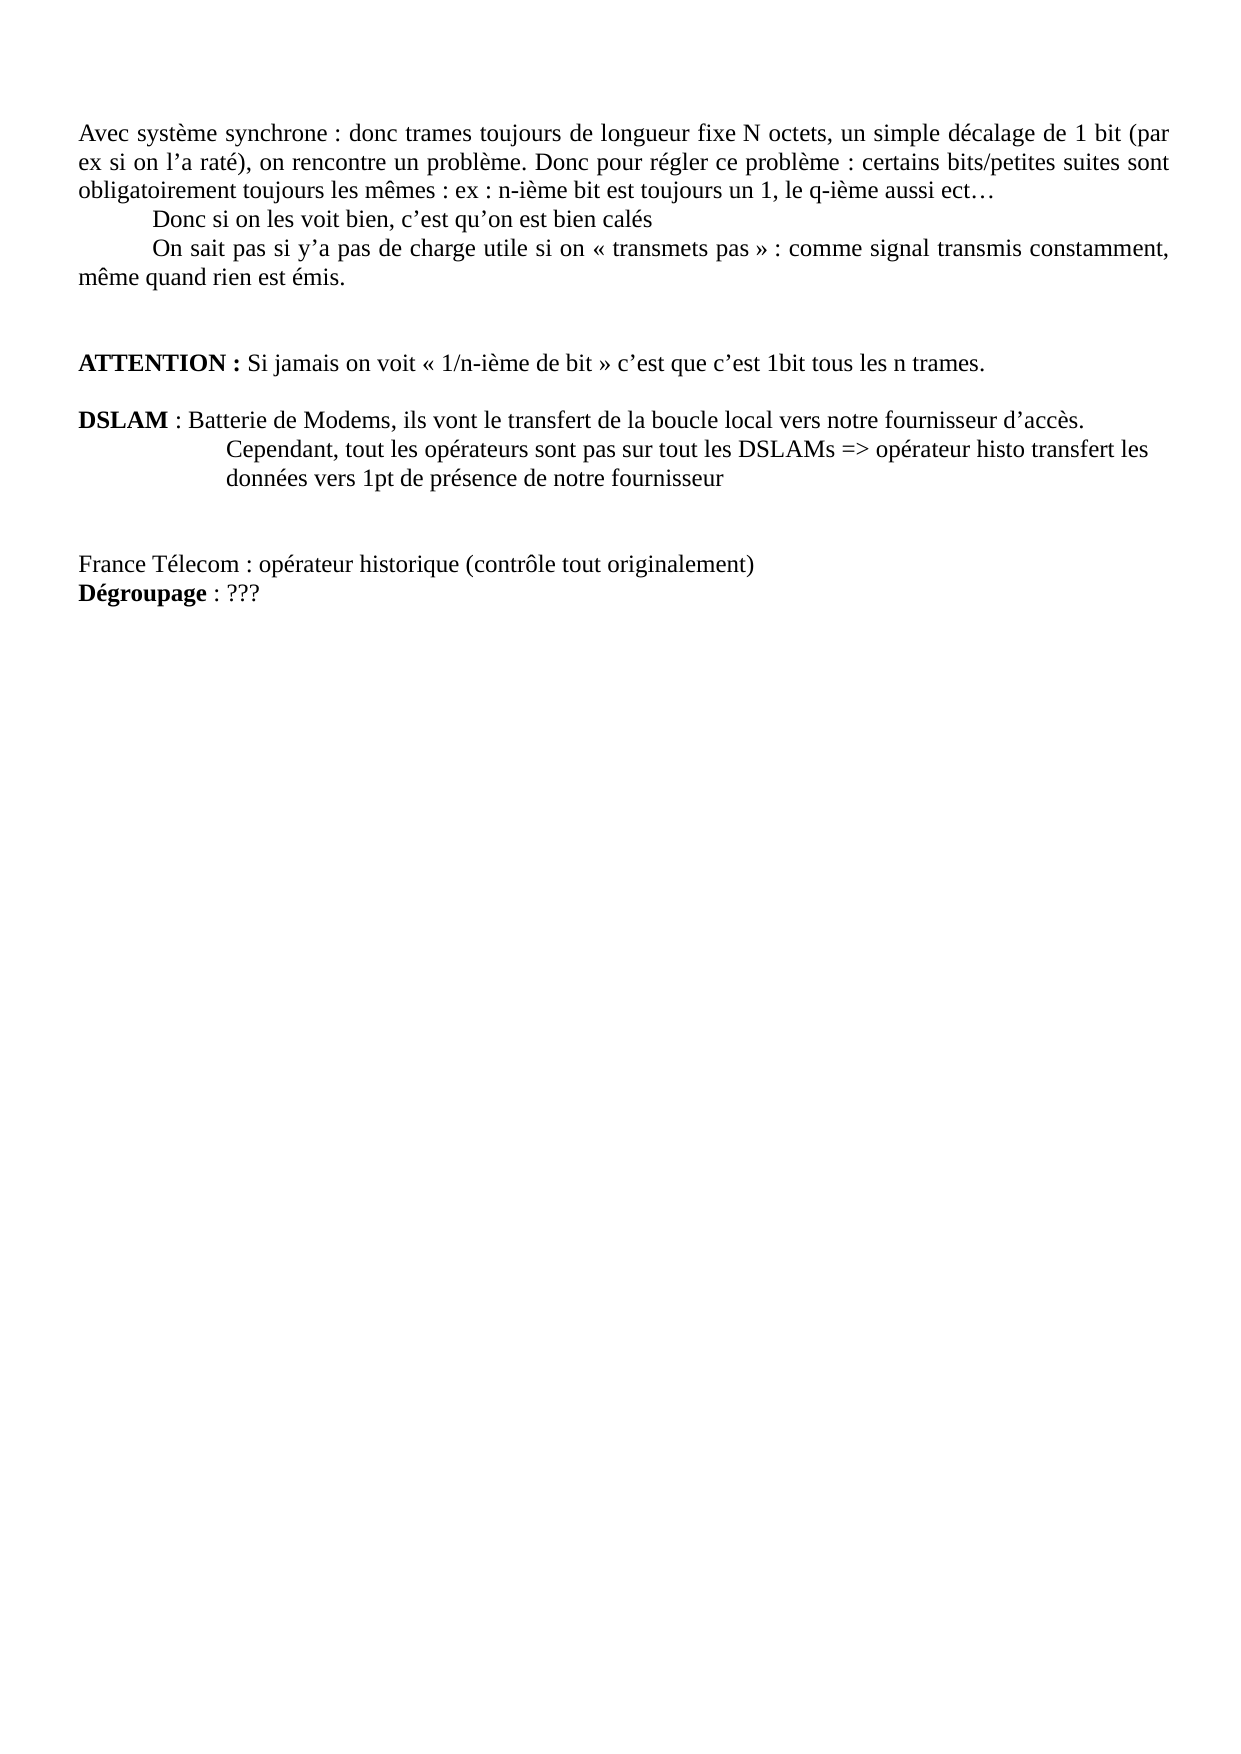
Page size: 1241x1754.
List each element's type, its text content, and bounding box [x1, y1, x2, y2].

text Cependant, tout les opérateurs sont pas sur tout les DSLAMs => opérateur histo transfert les [78, 434, 1170, 463]
text données vers 1pt de présence de notre fournisseur [78, 463, 1170, 492]
text Avec système synchrone : donc trames toujours de longueur fixe N octets, un simple décalage de 1 bit (par ex si on l’a raté), on rencontre un problème. Donc pour régler ce problème : certains bits/petites suites sont obligatoirement toujours les mêmes : ex : n-ième bit est toujours un 1, le q-ième aussi ect… [78, 118, 1170, 204]
text Dégroupage : ??? [78, 578, 1170, 607]
text ATTENTION : Si jamais on voit « 1/n-ième de bit » c’est que c’est 1bit tous les n trames. [78, 348, 1170, 377]
text France Télecom : opérateur historique (contrôle tout originalement) [78, 549, 1170, 578]
text On sait pas si y’a pas de charge utile si on « transmets pas » : comme signal transmis constamment, même quand rien est émis. [78, 233, 1170, 291]
text DSLAM : Batterie de Modems, ils vont le transfert de la boucle local vers notre fournisseur d’accès. [78, 406, 1170, 434]
text Donc si on les voit bien, c’est qu’on est bien calés [78, 204, 1170, 233]
